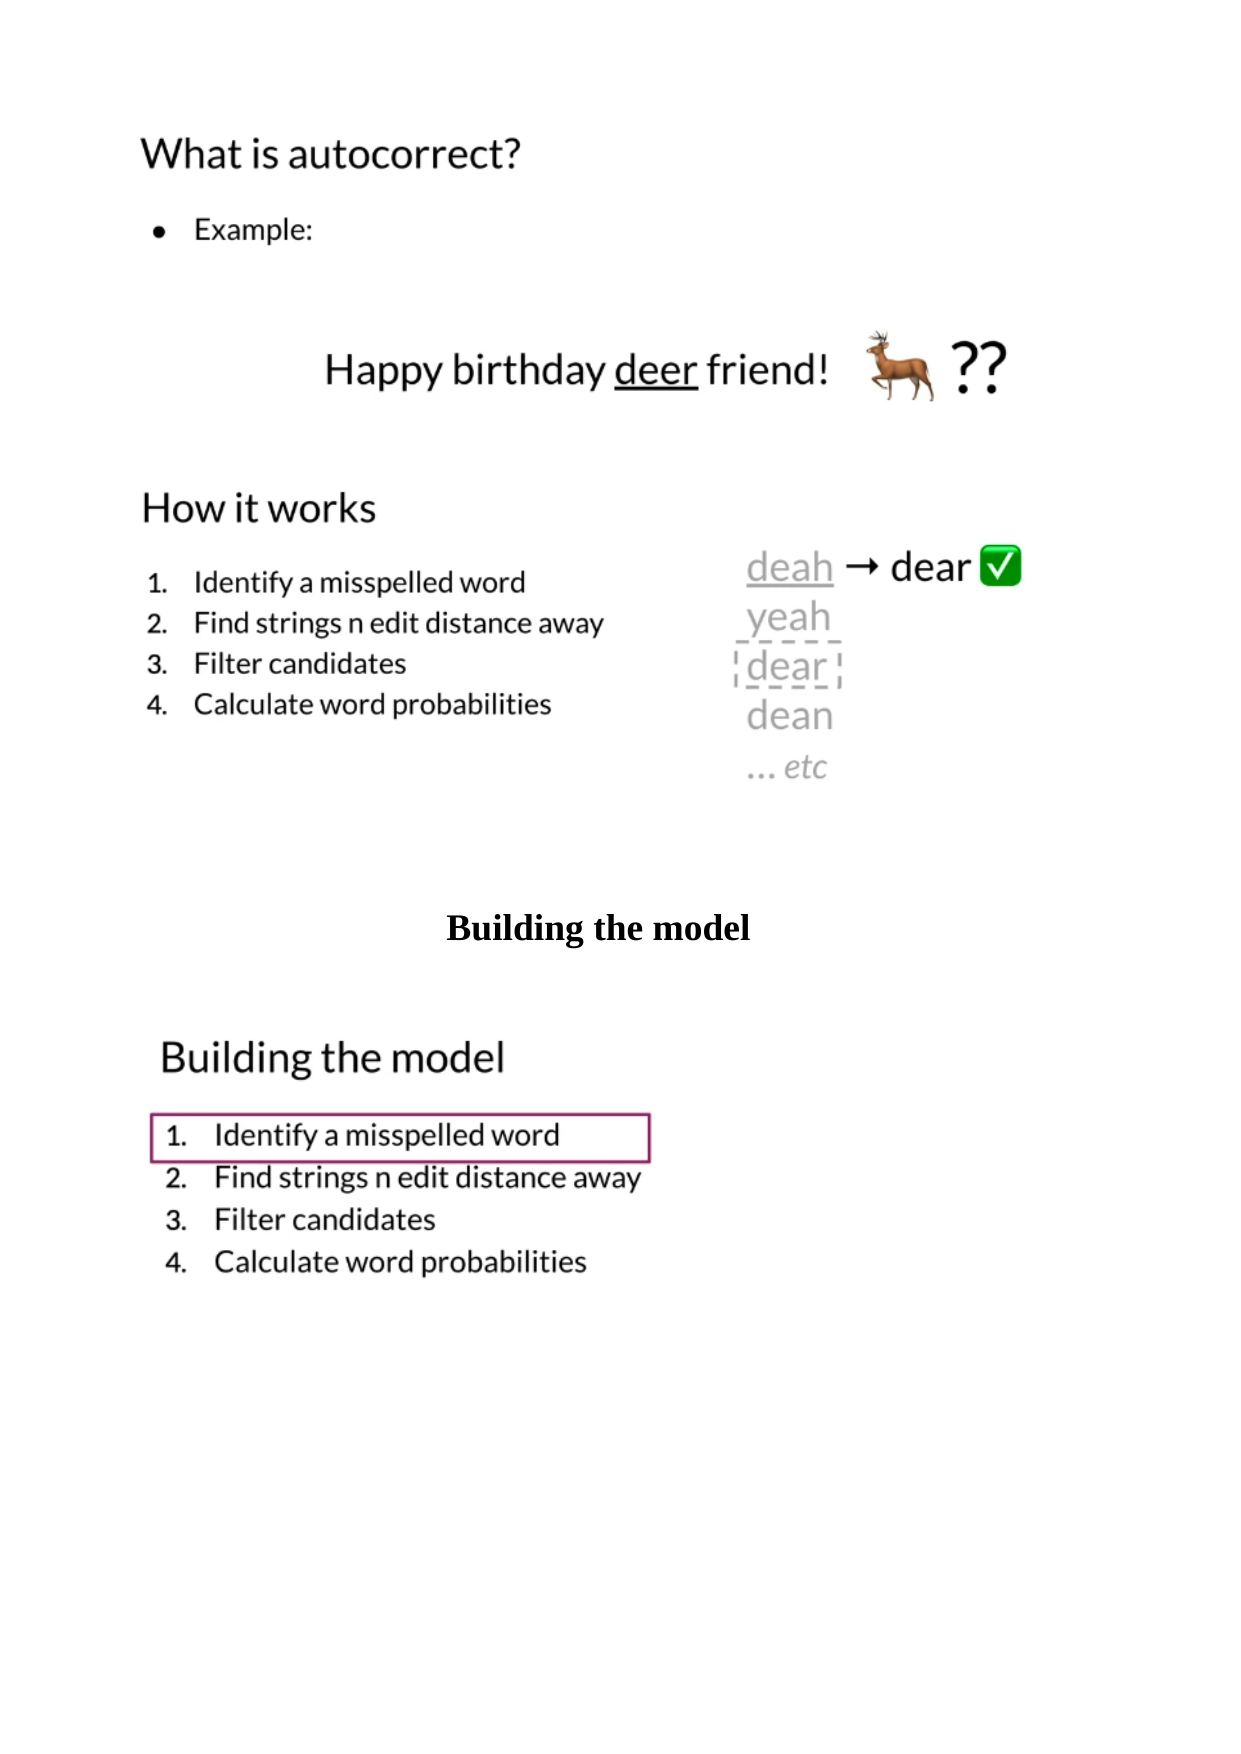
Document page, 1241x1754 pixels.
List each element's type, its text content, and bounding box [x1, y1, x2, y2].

picture [118, 118, 1123, 412]
picture [118, 1021, 1123, 1300]
picture [118, 469, 1123, 795]
subtitle Building the model [118, 906, 1122, 949]
